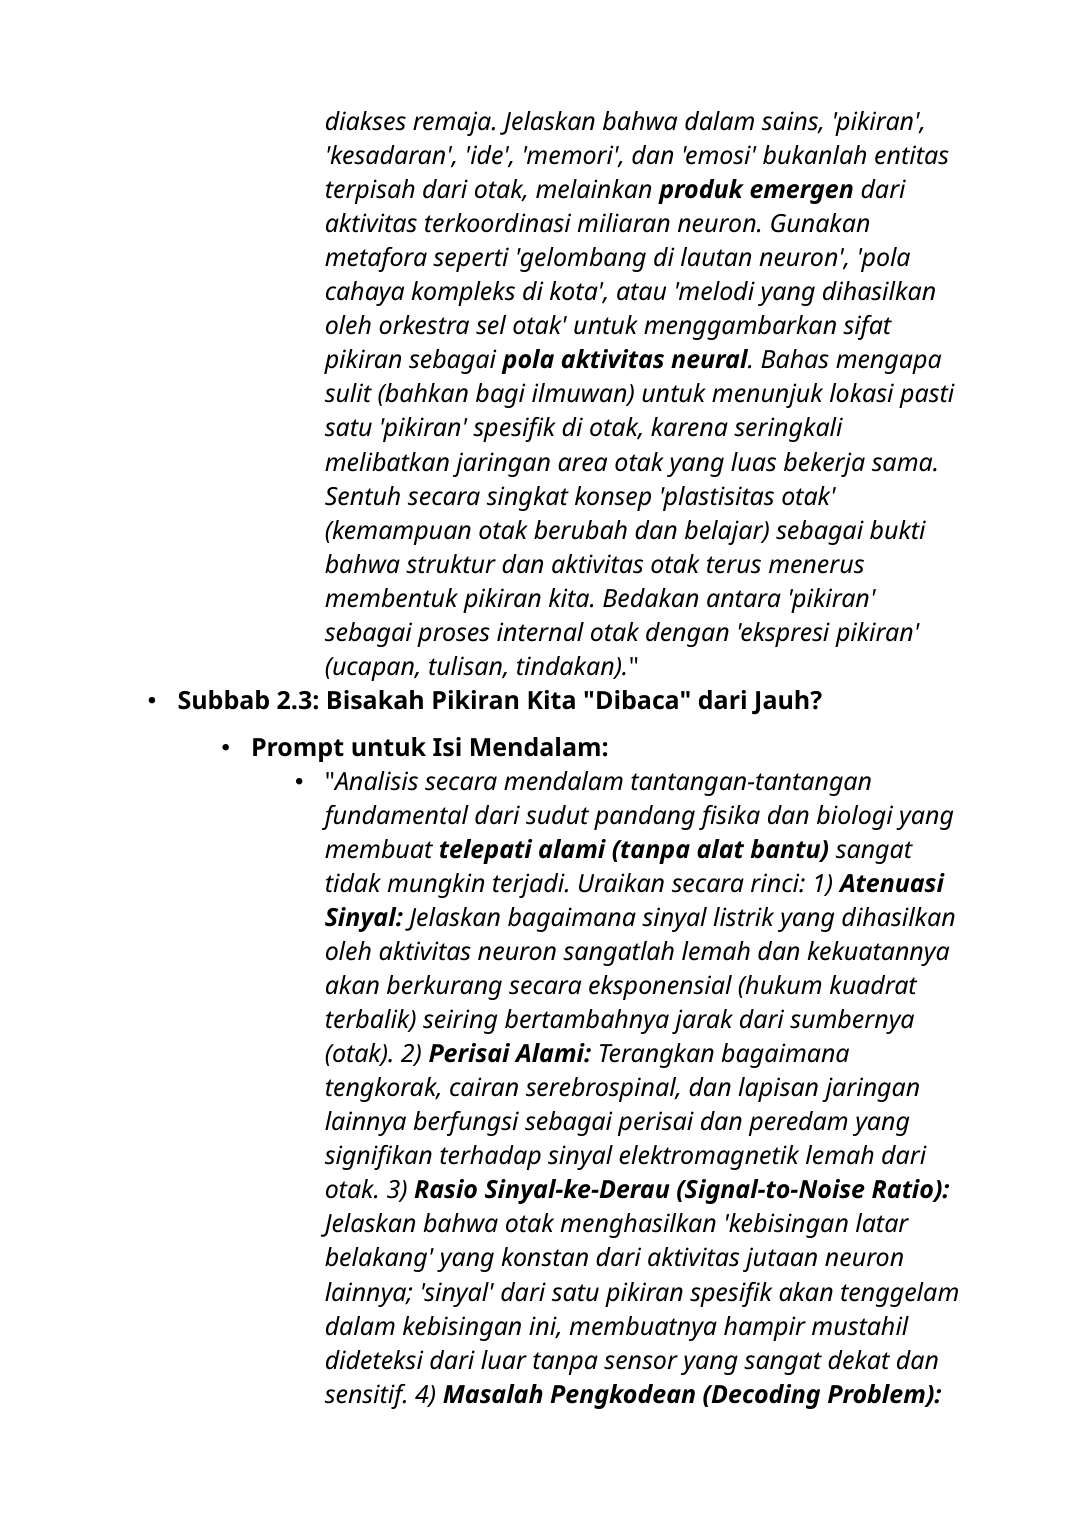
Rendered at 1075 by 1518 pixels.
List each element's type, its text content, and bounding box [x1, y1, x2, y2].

list diakses remaja. Jelaskan bahwa dalam sains, 'pikiran', 'kesadaran', 'ide', 'memori', dan 'emosi' bukanlah entitas terpisah dari otak, melainkan produk emergen dari aktivitas terkoordinasi miliaran neuron. Gunakan metafora seperti 'gelombang di lautan neuron', 'pola cahaya kompleks di kota', atau 'melodi yang dihasilkan oleh orkestra sel otak' untuk menggambarkan sifat pikiran sebagai pola aktivitas neural. Bahas mengapa sulit (bahkan bagi ilmuwan) untuk menunjuk lokasi pasti satu 'pikiran' spesifik di otak, karena seringkali melibatkan jaringan area otak yang luas bekerja sama. Sentuh secara singkat konsep 'plastisitas otak' (kemampuan otak berubah dan belajar) sebagai bukti bahwa struktur dan aktivitas otak terus menerus membentuk pikiran kita. Bedakan antara 'pikiran' sebagai proses internal otak dengan 'ekspresi pikiran' (ucapan, tulisan, tindakan)." [295, 103, 971, 683]
list Prompt untuk Isi Mendalam: [221, 729, 971, 763]
list "Analisis secara mendalam tantangan-tantangan fundamental dari sudut pandang fisika dan biologi yang membuat telepati alami (tanpa alat bantu) sangat tidak mungkin terjadi. Uraikan secara rinci: 1) Atenuasi Sinyal: Jelaskan bagaimana sinyal listrik yang dihasilkan oleh aktivitas neuron sangatlah lemah dan kekuatannya akan berkurang secara eksponensial (hukum kuadrat terbalik) seiring bertambahnya jarak dari sumbernya (otak). 2) Perisai Alami: Terangkan bagaimana tengkorak, cairan serebrospinal, dan lapisan jaringan lainnya berfungsi sebagai perisai dan peredam yang signifikan terhadap sinyal elektromagnetik lemah dari otak. 3) Rasio Sinyal-ke-Derau (Signal-to-Noise Ratio): Jelaskan bahwa otak menghasilkan 'kebisingan latar belakang' yang konstan dari aktivitas jutaan neuron lainnya; 'sinyal' dari satu pikiran spesifik akan tenggelam dalam kebisingan ini, membuatnya hampir mustahil dideteksi dari luar tanpa sensor yang sangat dekat dan sensitif. 4) Masalah Pengkodean (Decoding Problem): [295, 763, 971, 1410]
list Subbab 2.3: Bisakah Pikiran Kita "Dibaca" dari Jauh? [148, 683, 971, 717]
